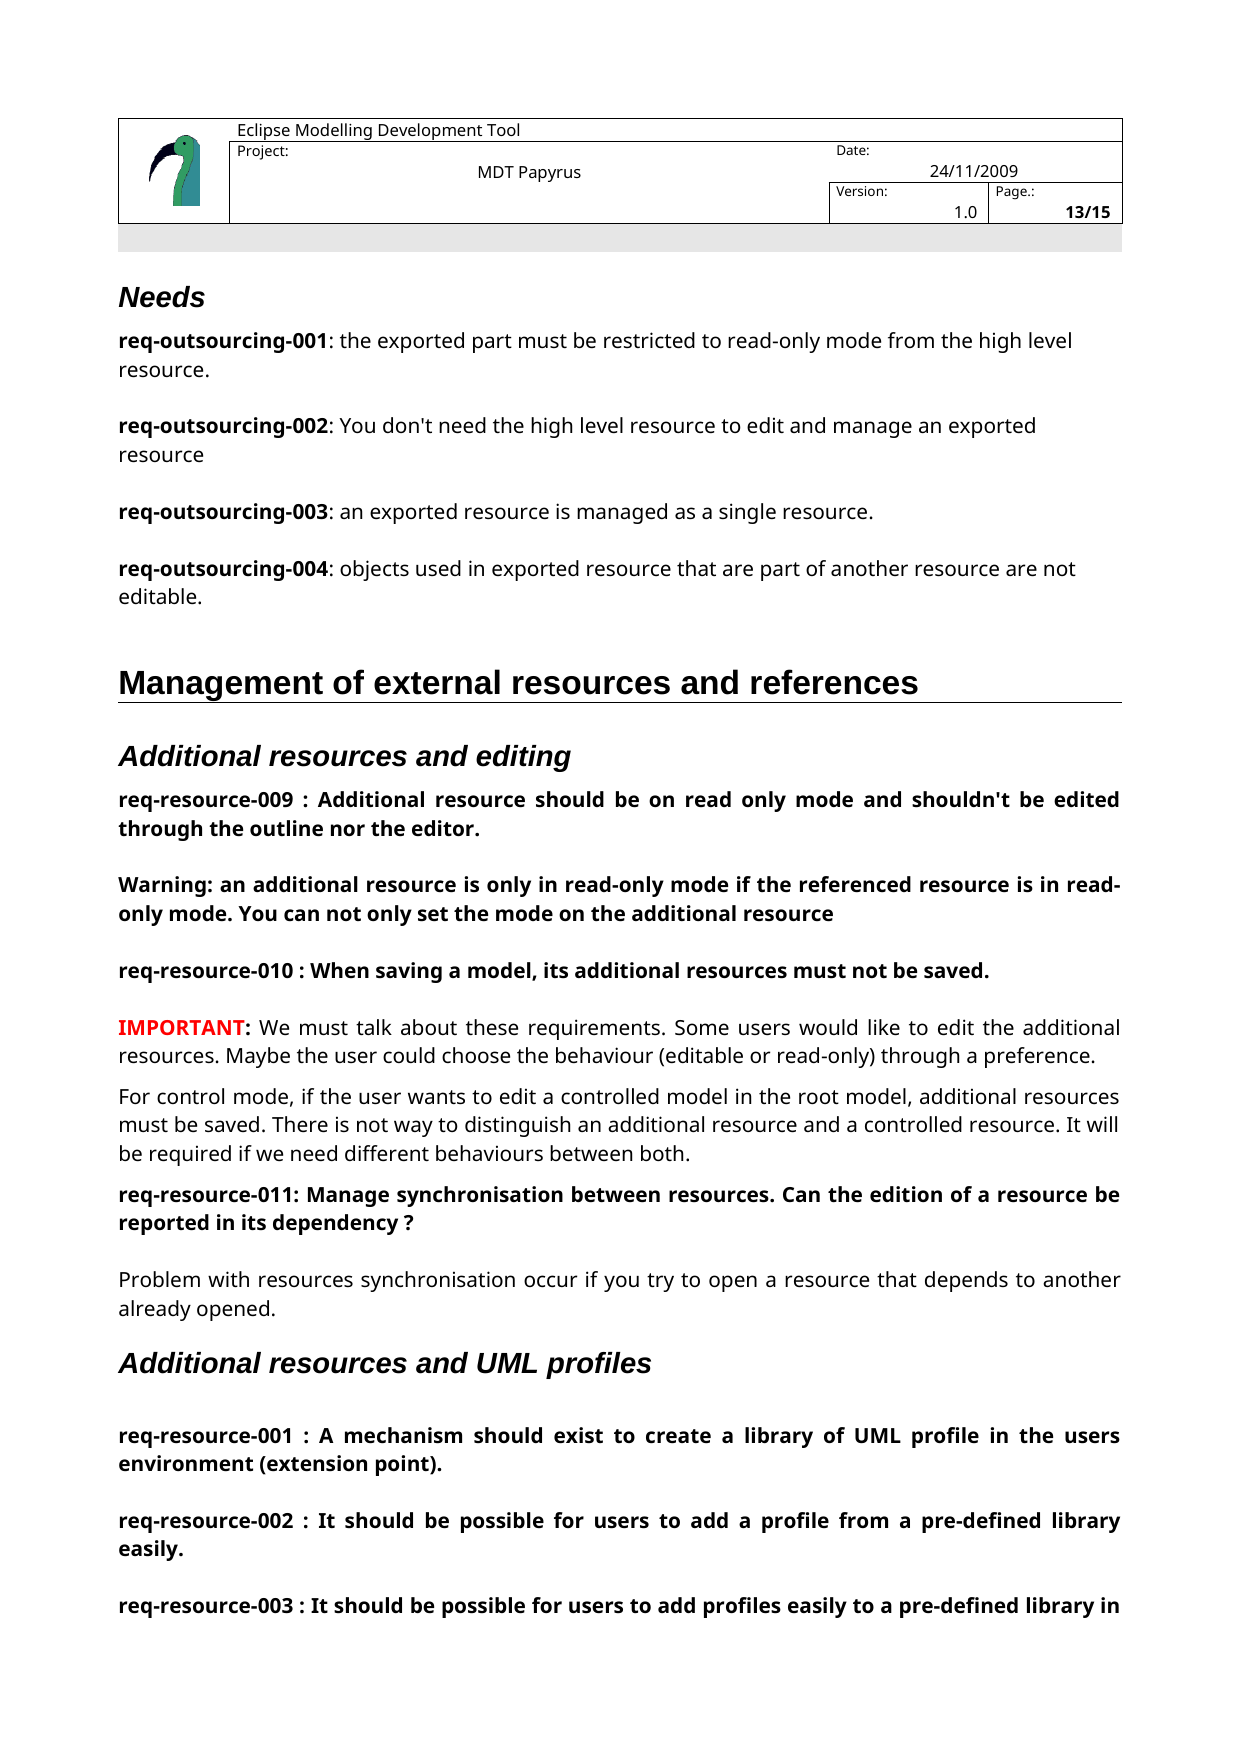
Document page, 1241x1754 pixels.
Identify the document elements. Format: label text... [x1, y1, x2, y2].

text req-outsourcing-002: You don't need the high level resource to edit and manage an exported resource [118, 412, 1122, 468]
text For control mode, if the user wants to edit a controlled model in the root model, additional resources must be saved. There is not way to distinguish an additional resource and a controlled resource. It will be required if we need different behaviours between both. [118, 1082, 1122, 1167]
text Problem with resources synchronisation occur if you try to open a resource that depends to another already opened. [118, 1265, 1122, 1322]
text IMPORTANT: We must talk about these requirements. Some users would like to edit the additional resources. Maybe the user could choose the behaviour (editable or read-only) through a preference. [118, 1013, 1122, 1070]
subtitle Needs [118, 281, 1122, 314]
text req-resource-010 : When saving a model, its additional resources must not be saved. [118, 956, 1122, 984]
text req-outsourcing-003: an exported resource is managed as a single resource. [118, 497, 1122, 525]
picture [147, 133, 201, 209]
subtitle Additional resources and editing [118, 740, 1122, 773]
subtitle Additional resources and UML profiles [118, 1347, 1122, 1380]
subtitle Management of external resources and references [118, 664, 1122, 702]
text Warning: an additional resource is only in read-only mode if the referenced resource is in read-only mode. You can not only set the mode on the additional resource [118, 871, 1122, 927]
text req-resource-011: Manage synchronisation between resources. Can the edition of a resource be reported in its dependency ? [118, 1180, 1122, 1237]
text req-outsourcing-004: objects used in exported resource that are part of another resource are not editable. [118, 554, 1122, 611]
text req-outsourcing-001: the exported part must be restricted to read-only mode from the high level resource. [118, 326, 1122, 383]
text req-resource-002 : It should be possible for users to add a profile from a pre-defined library easily. [118, 1506, 1122, 1563]
text req-resource-003 : It should be possible for users to add profiles easily to a pre-defined library in [118, 1591, 1122, 1620]
text req-resource-001 : A mechanism should exist to create a library of UML profile in the users environment (extension point). [118, 1421, 1122, 1478]
text req-resource-009 : Additional resource should be on read only mode and shouldn't be edited through the outline nor the editor. [118, 785, 1122, 842]
